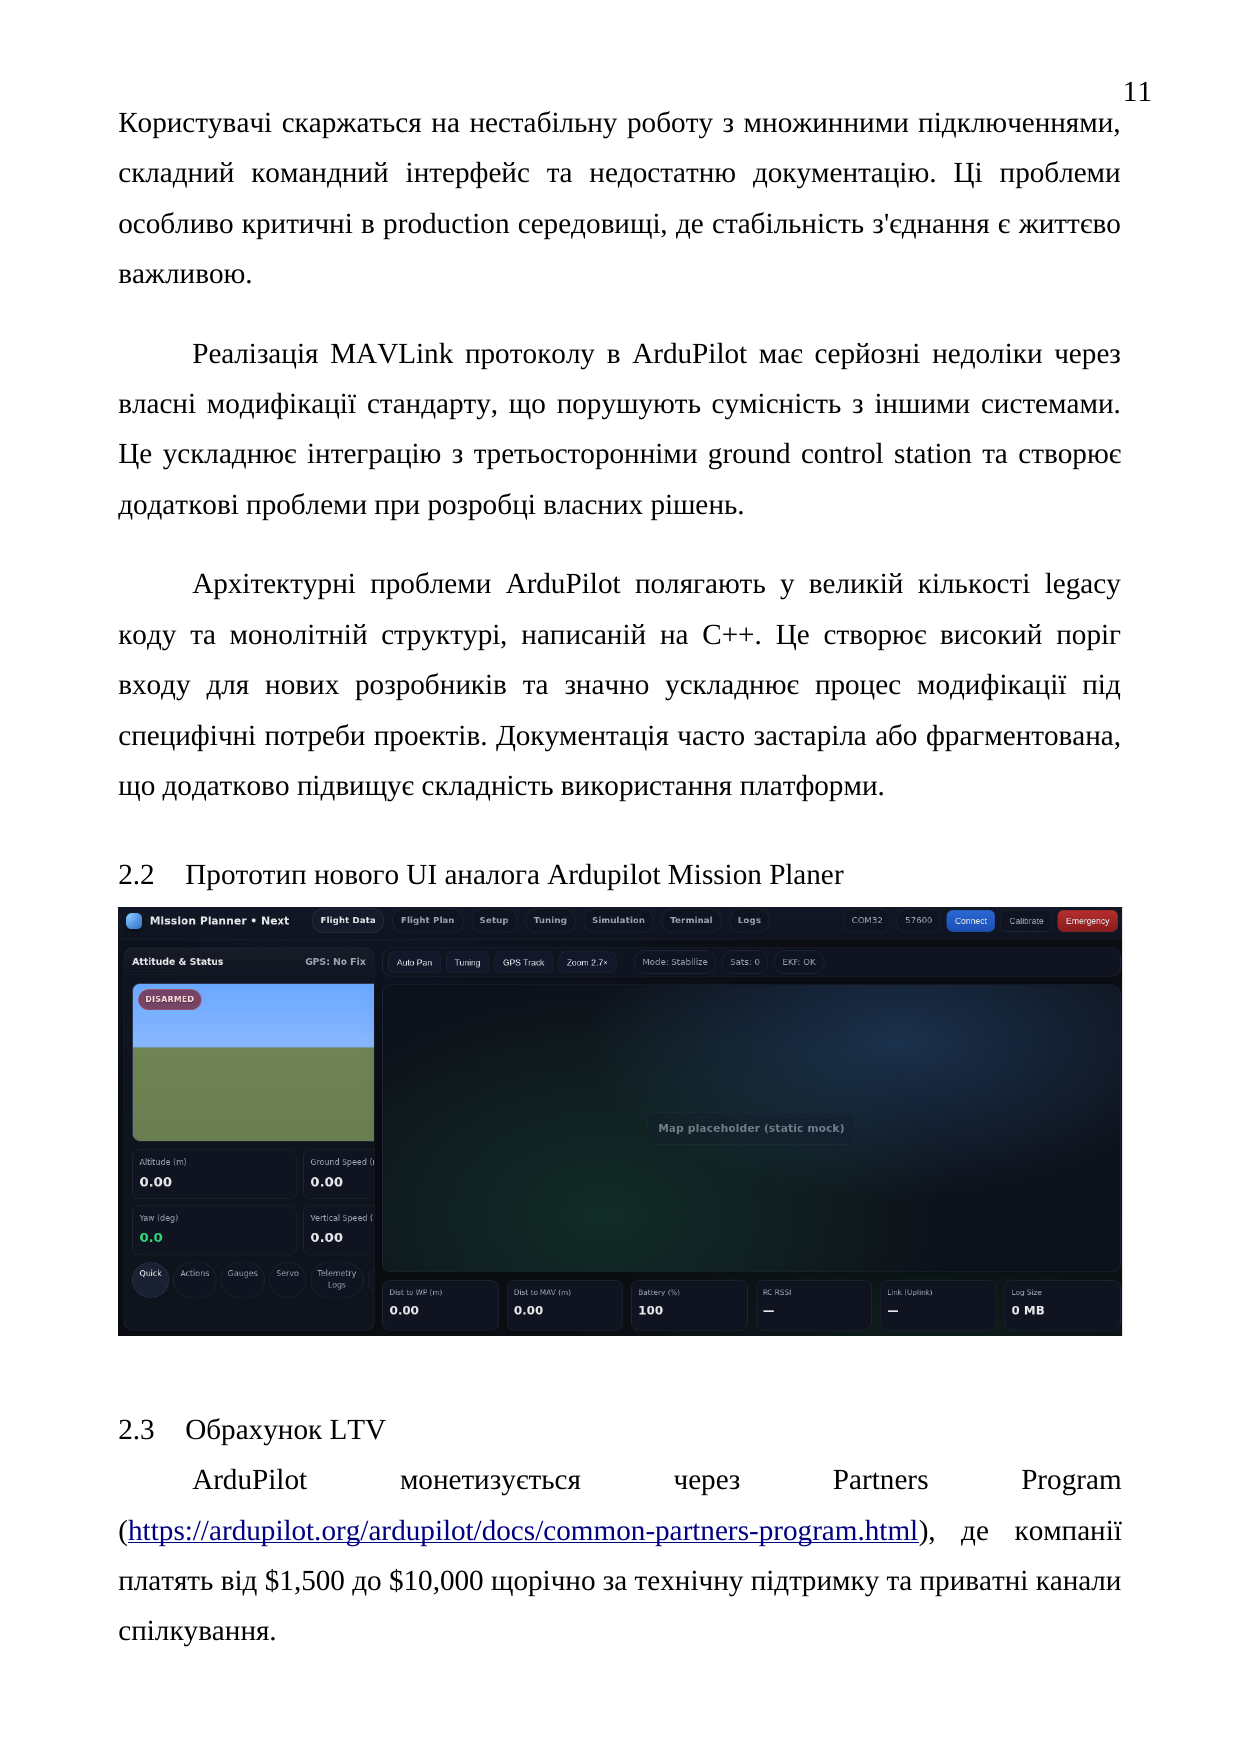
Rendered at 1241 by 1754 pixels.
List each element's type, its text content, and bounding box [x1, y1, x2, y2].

text Архітектурні проблеми ArduPilot полягають у великій кількості legacy коду та монолітній структурі, написаній на C++. Це створює високий поріг входу для нових розробників та значно ускладнює процес модифікації під специфічні потреби проектів. Документація часто застаріла або фрагментована, що додатково підвищує складність використання платформи. [118, 567, 1122, 801]
text Користувачі скаржаться на нестабільну роботу з множинними підключеннями, складний командний інтерфейс та недостатню документацію. Ці проблеми особливо критичні в production середовищі, де стабільність з'єднання є життєво важливою. [118, 105, 1122, 290]
subtitle Прототип нового UI аналога Ardupilot Mission Planer [118, 857, 1122, 891]
text ArduPilot монетизується через Partners Program (https://ardupilot.org/ardupilot/docs/common-partners-program.html), де компанії платять від $1,500 до $10,000 щорічно за технічну підтримку та приватні канали спілкування. [118, 1462, 1122, 1647]
text Реалізація MAVLink протоколу в ArduPilot має серйозні недоліки через власні модифікації стандарту, що порушують сумісність з іншими системами. Це ускладнює інтеграцію з третьосторонніми ground control station та створює додаткові проблеми при розробці власних рішень. [118, 336, 1122, 520]
subtitle Обрахунок LTV [118, 1412, 1122, 1446]
picture [118, 907, 1123, 1336]
